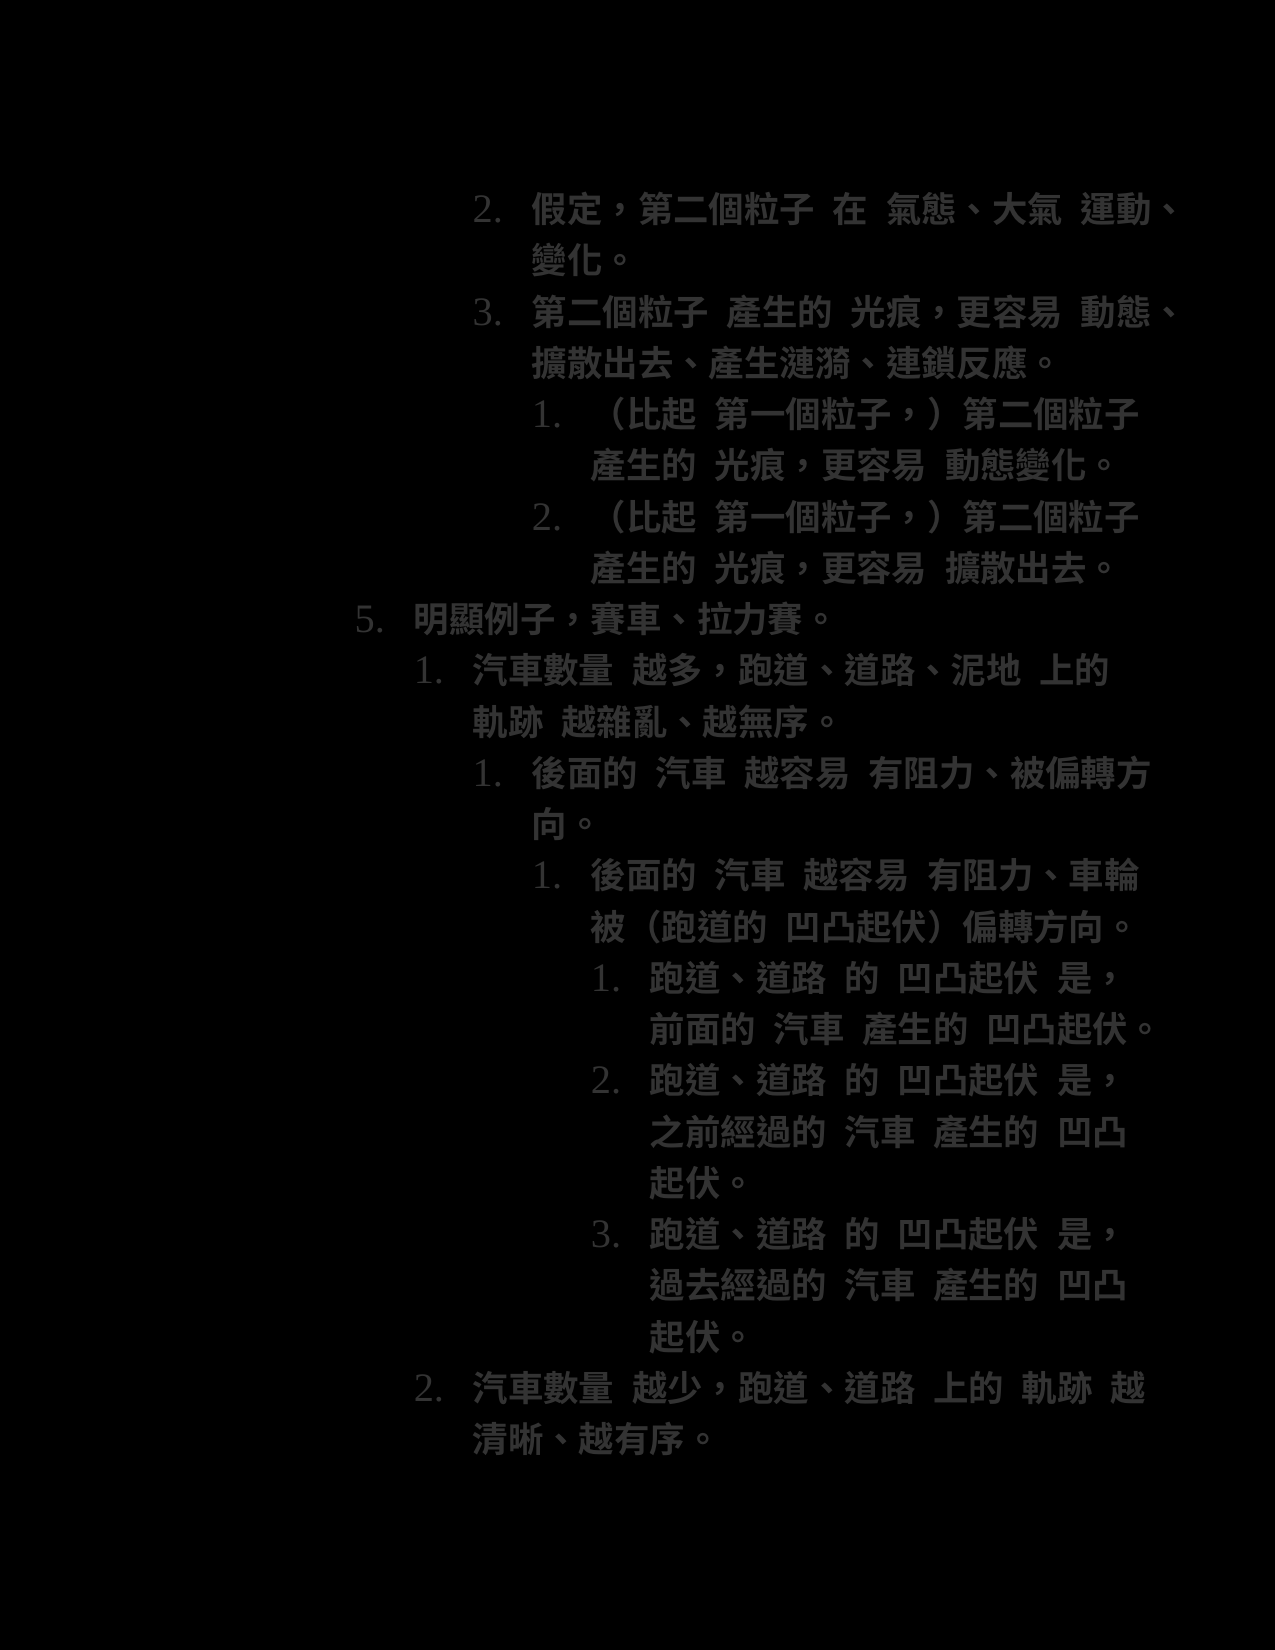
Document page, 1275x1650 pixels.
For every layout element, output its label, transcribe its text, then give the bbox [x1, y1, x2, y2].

list 汽車數量 越少，跑道、道路 上的 軌跡 越清晰、越有序。 [413, 1360, 1157, 1463]
list 第二個粒子 產生的 光痕，更容易 動態、擴散出去、產生漣漪、連鎖反應。 [472, 284, 1157, 387]
list （比起 第一個粒子，）第二個粒子 產生的 光痕，更容易 擴散出去。 [532, 489, 1157, 592]
list 跑道、道路 的 凹凸起伏 是，前面的 汽車 產生的 凹凸起伏。 [591, 950, 1157, 1053]
list 跑道、道路 的 凹凸起伏 是，過去經過的 汽車 產生的 凹凸起伏。 [591, 1207, 1157, 1360]
list 後面的 汽車 越容易 有阻力、車輪被（跑道的 凹凸起伏）偏轉方向。 [532, 848, 1157, 950]
list （比起 第一個粒子，）第二個粒子 產生的 光痕，更容易 動態變化。 [532, 387, 1157, 489]
list 跑道、道路 的 凹凸起伏 是，之前經過的 汽車 產生的 凹凸起伏。 [591, 1053, 1157, 1207]
list 明顯例子，賽車、拉力賽。 [354, 592, 1157, 643]
list 汽車數量 越多，跑道、道路、泥地 上的 軌跡 越雜亂、越無序。 [413, 643, 1157, 745]
list 假定，第二個粒子 在 氣態、大氣 運動、變化。 [472, 182, 1157, 284]
list 後面的 汽車 越容易 有阻力、被偏轉方向。 [472, 745, 1157, 848]
